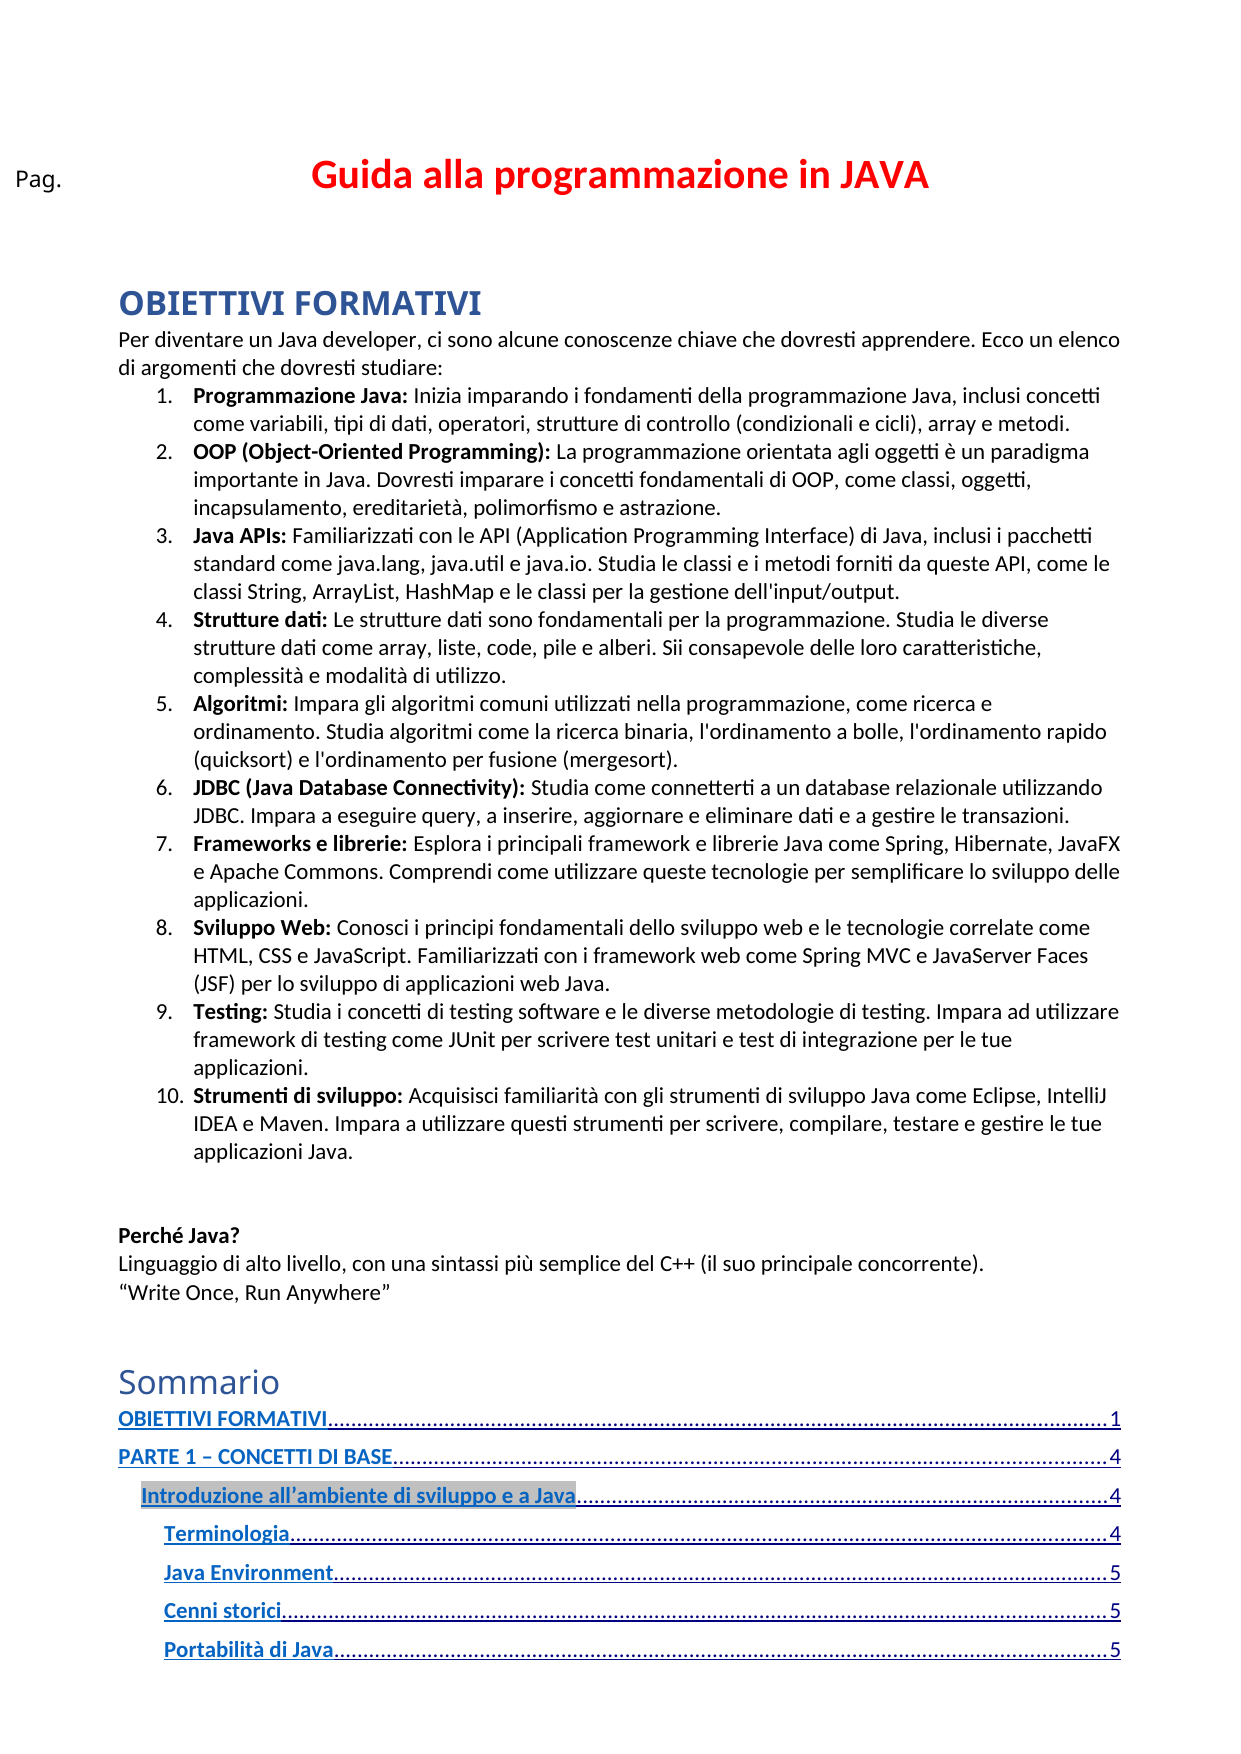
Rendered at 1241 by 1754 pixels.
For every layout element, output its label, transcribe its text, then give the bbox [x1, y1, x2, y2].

text Sommario [118, 1359, 1122, 1404]
text “Write Once, Run Anywhere” [118, 1278, 1122, 1306]
text Per diventare un Java developer, ci sono alcune conoscenze chiave che dovresti apprendere. Ecco un elenco di argomenti che dovresti studiare: [118, 325, 1122, 381]
text Guida alla programmazione in JAVA [118, 148, 1122, 198]
text Perché Java? [118, 1222, 1122, 1249]
subtitle OBIETTIVI FORMATIVI [118, 279, 1122, 325]
list Strumenti di sviluppo: Acquisisci familiarità con gli strumenti di sviluppo Java come Eclipse, IntelliJ IDEA e Maven. Impara a utilizzare questi strumenti per scrivere, compilare, testare e gestire le tue applicazioni Java. [156, 1081, 1122, 1166]
list Programmazione Java: Inizia imparando i fondamenti della programmazione Java, inclusi concetti come variabili, tipi di dati, operatori, strutture di controllo (condizionali e cicli), array e metodi. [156, 381, 1122, 437]
text Linguaggio di alto livello, con una sintassi più semplice del C++ (il suo principale concorrente). [118, 1249, 1122, 1278]
text PARTE 1 – CONCETTI DI BASE 4 [118, 1442, 1122, 1471]
text Introduzione all’ambiente di sviluppo e a Java 4 [141, 1481, 1122, 1509]
list Frameworks e librerie: Esplora i principali framework e librerie Java come Spring, Hibernate, JavaFX e Apache Commons. Comprendi come utilizzare queste tecnologie per semplificare lo sviluppo delle applicazioni. [156, 829, 1122, 913]
list Algoritmi: Impara gli algoritmi comuni utilizzati nella programmazione, come ricerca e ordinamento. Studia algoritmi come la ricerca binaria, l'ordinamento a bolle, l'ordinamento rapido (quicksort) e l'ordinamento per fusione (mergesort). [156, 689, 1122, 773]
text Cenni storici 5 [164, 1596, 1122, 1624]
list Testing: Studia i concetti di testing software e le diverse metodologie di testing. Impara ad utilizzare framework di testing come JUnit per scrivere test unitari e test di integrazione per le tue applicazioni. [156, 997, 1122, 1081]
text Terminologia 4 [164, 1519, 1122, 1547]
text Portabilità di Java 5 [164, 1635, 1122, 1663]
list JDBC (Java Database Connectivity): Studia come connetterti a un database relazionale utilizzando JDBC. Impara a eseguire query, a inserire, aggiornare e eliminare dati e a gestire le transazioni. [156, 773, 1122, 829]
list OOP (Object-Oriented Programming): La programmazione orientata agli oggetti è un paradigma importante in Java. Dovresti imparare i concetti fondamentali di OOP, come classi, oggetti, incapsulamento, ereditarietà, polimorfismo e astrazione. [156, 437, 1122, 521]
list Strutture dati: Le strutture dati sono fondamentali per la programmazione. Studia le diverse strutture dati come array, liste, code, pile e alberi. Sii consapevole delle loro caratteristiche, complessità e modalità di utilizzo. [156, 605, 1122, 689]
text Java Environment 5 [164, 1558, 1122, 1586]
list Sviluppo Web: Conosci i principi fondamentali dello sviluppo web e le tecnologie correlate come HTML, CSS e JavaScript. Familiarizzati con i framework web come Spring MVC e JavaServer Faces (JSF) per lo sviluppo di applicazioni web Java. [156, 913, 1122, 997]
list Java APIs: Familiarizzati con le API (Application Programming Interface) di Java, inclusi i pacchetti standard come java.lang, java.util e java.io. Studia le classi e i metodi forniti da queste API, come le classi String, ArrayList, HashMap e le classi per la gestione dell'input/output. [156, 521, 1122, 605]
text OBIETTIVI FORMATIVI 1 [118, 1404, 1122, 1432]
